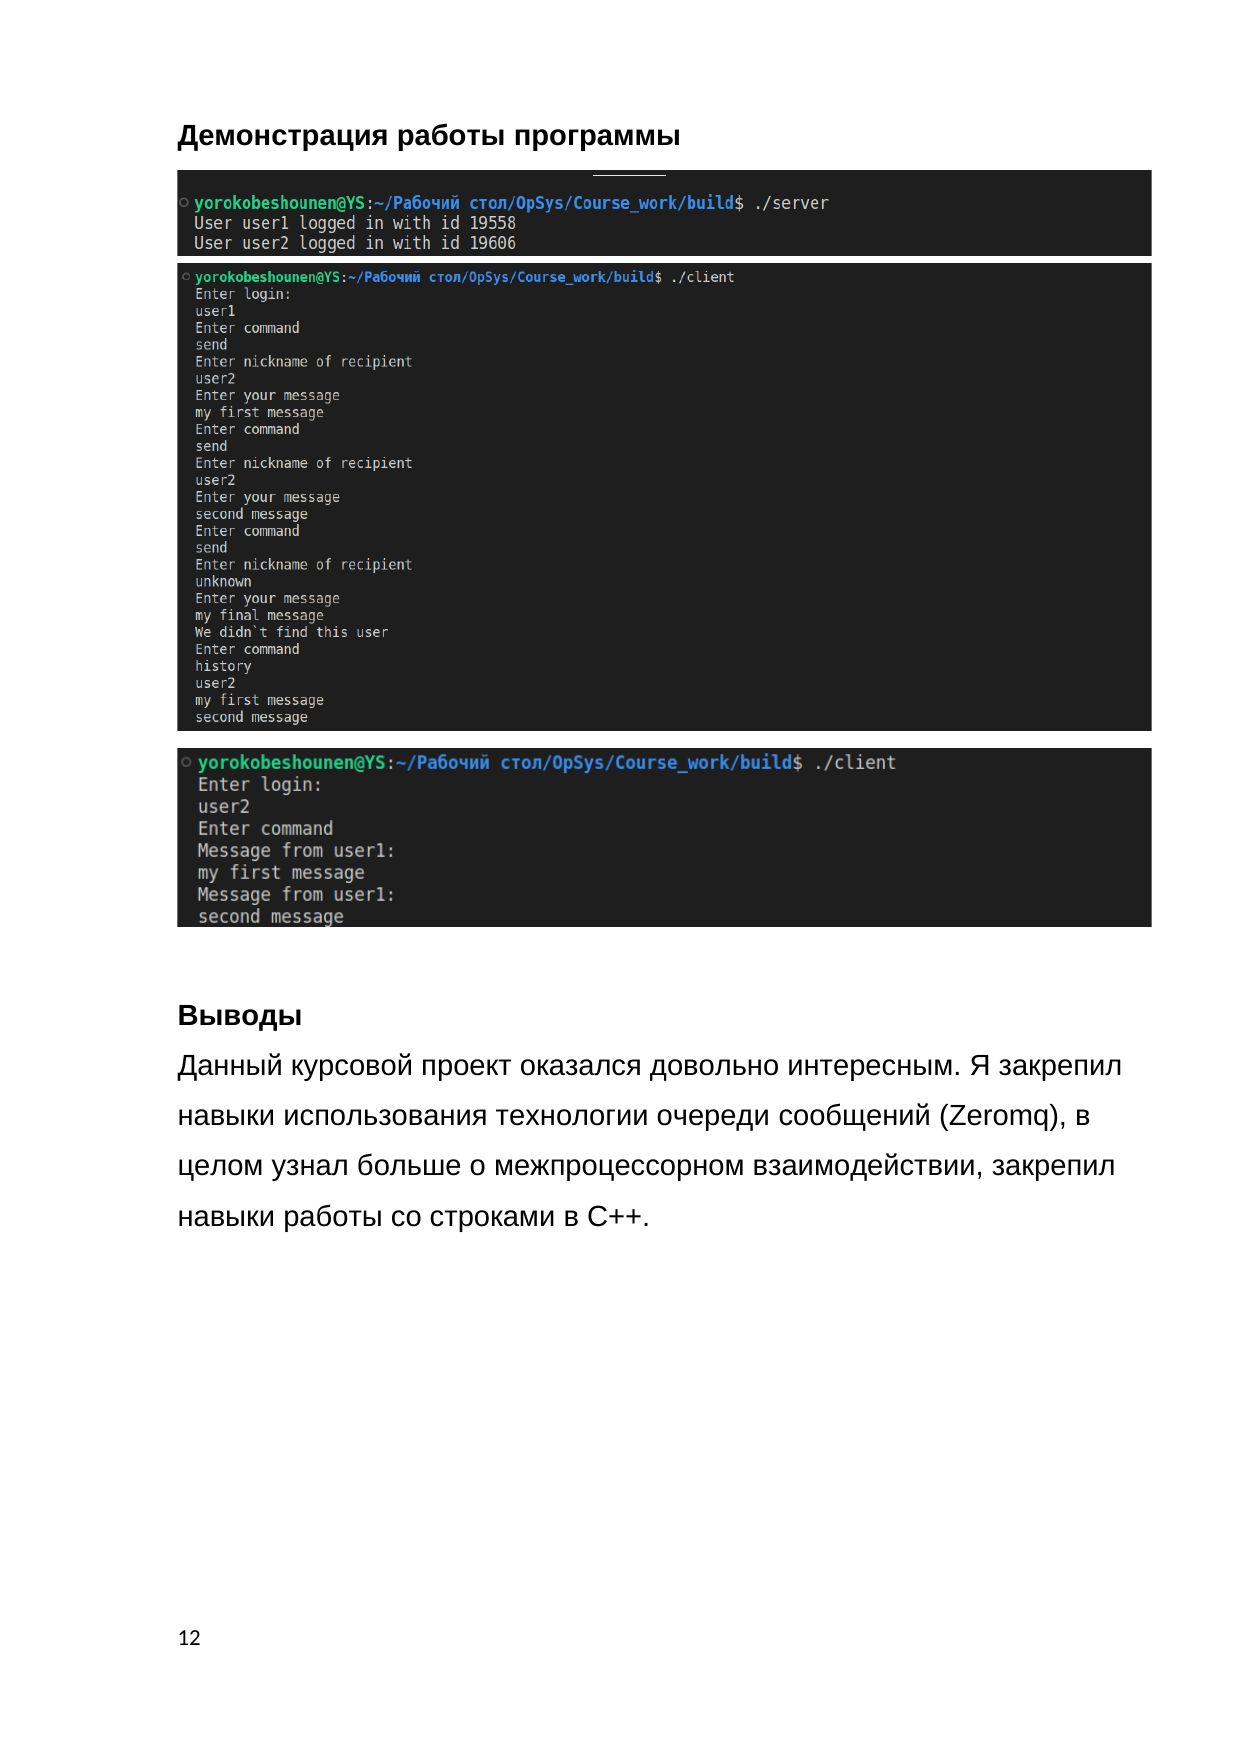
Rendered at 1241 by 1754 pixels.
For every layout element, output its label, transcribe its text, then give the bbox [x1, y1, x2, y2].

text Выводы Данный курсовой проект оказался довольно интересным. Я закрепил навыки использования технологии очереди сообщений (Zeromq), в целом узнал больше о межпроцессорном взаимодействии, закрепил навыки работы со строками в С++. [177, 997, 1152, 1232]
picture [177, 748, 1152, 927]
picture [177, 170, 1152, 256]
picture [177, 263, 1152, 731]
text Демонстрация работы программы [177, 118, 1152, 152]
